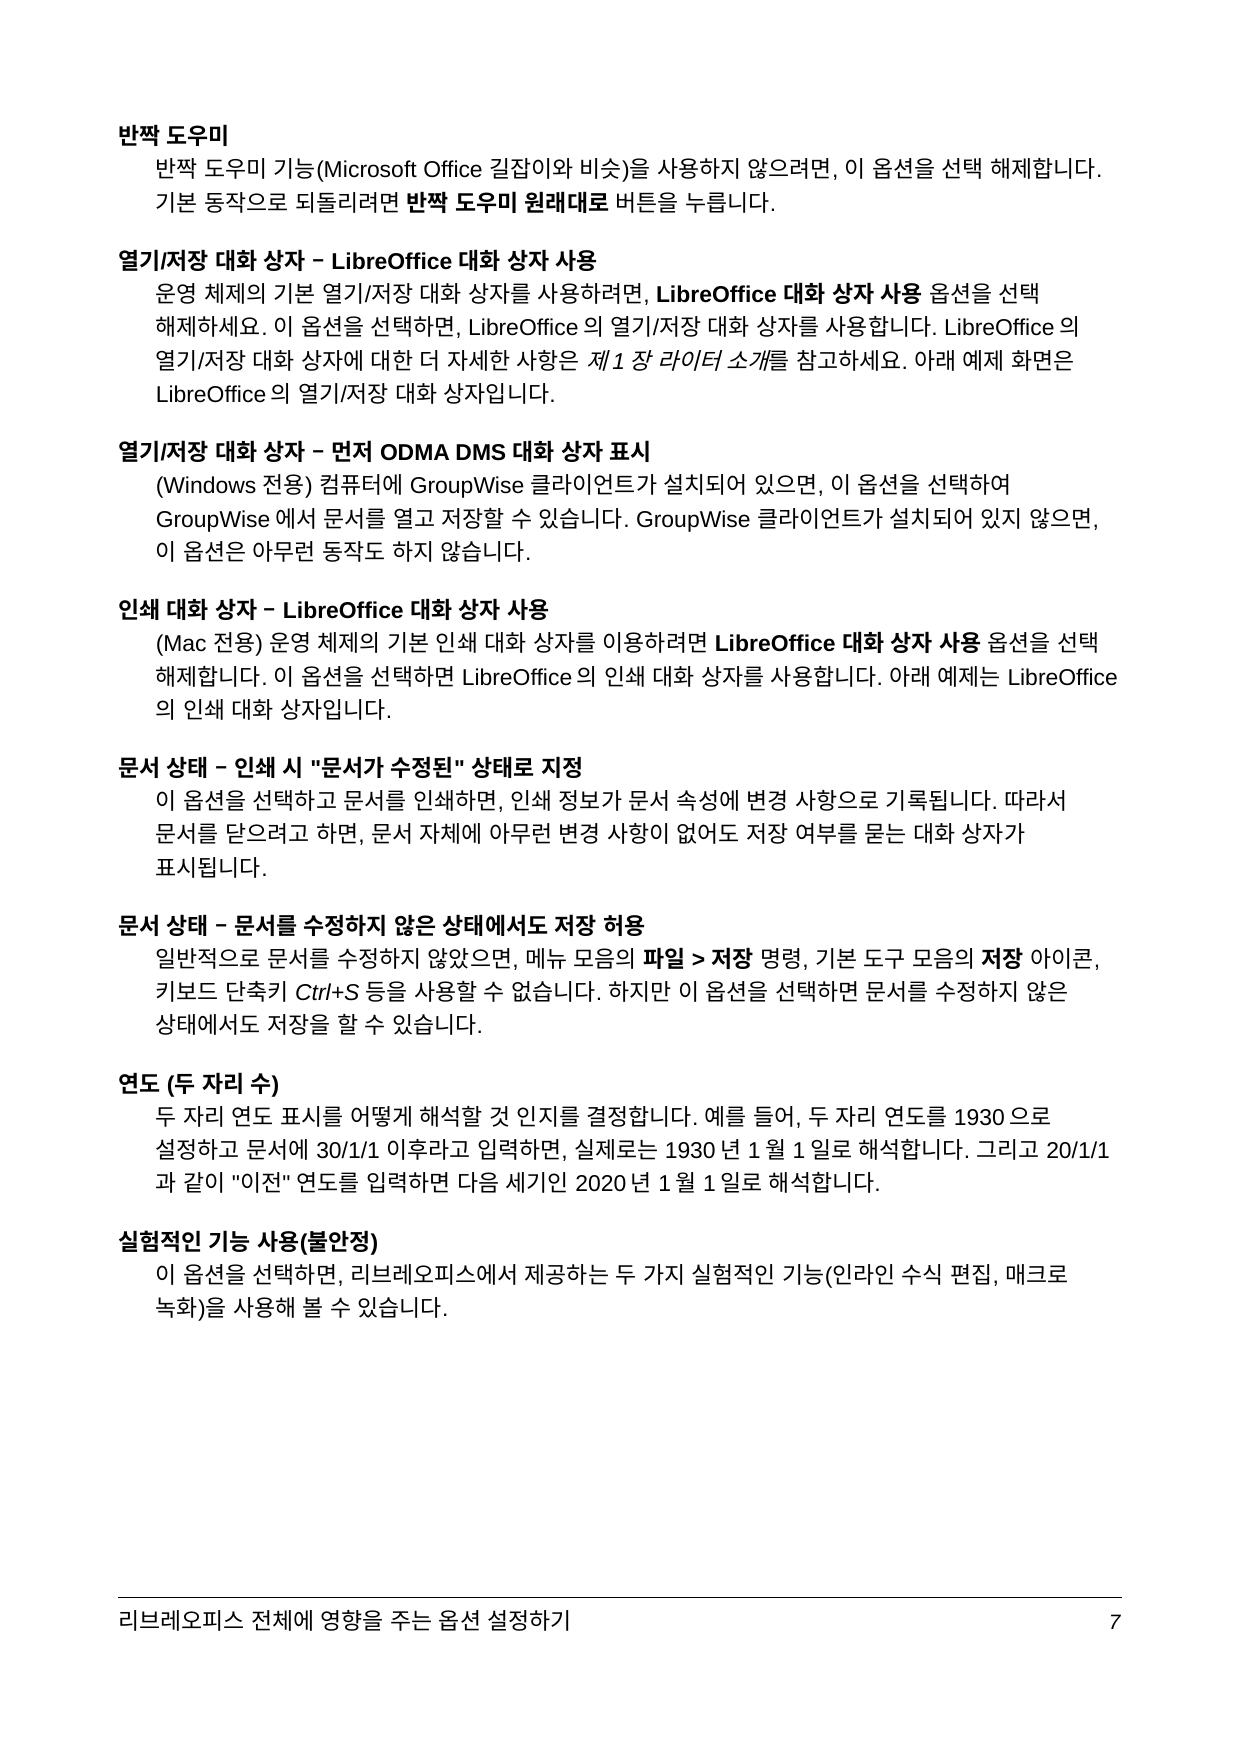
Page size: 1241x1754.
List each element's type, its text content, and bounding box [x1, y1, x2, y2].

text 문서 상태 – 인쇄 시 "문서가 수정된" 상태로 지정 [118, 750, 1122, 783]
text 문서 상태 – 문서를 수정하지 않은 상태에서도 저장 허용 [118, 908, 1122, 941]
text (Windows 전용) 컴퓨터에 GroupWise 클라이언트가 설치되어 있으면, 이 옵션을 선택하여 GroupWise에서 문서를 열고 저장할 수 있습니다. GroupWise 클라이언트가 설치되어 있지 않으면, 이 옵션은 아무런 동작도 하지 않습니다. [156, 467, 1122, 567]
text 이 옵션을 선택하고 문서를 인쇄하면, 인쇄 정보가 문서 속성에 변경 사항으로 기록됩니다. 따라서 문서를 닫으려고 하면, 문서 자체에 아무런 변경 사항이 없어도 저장 여부를 묻는 대화 상자가 표시됩니다. [156, 783, 1122, 883]
text 반짝 도우미 기능(Microsoft Office 길잡이와 비슷)을 사용하지 않으려면, 이 옵션을 선택 해제합니다. 기본 동작으로 되돌리려면 반짝 도우미 원래대로 버튼을 누릅니다. [156, 151, 1122, 218]
text 실험적인 기능 사용(불안정) [118, 1223, 1122, 1257]
text 연도 (두 자리 수) [118, 1066, 1122, 1099]
text 인쇄 대화 상자 – LibreOffice 대화 상자 사용 [118, 592, 1122, 625]
text 운영 체제의 기본 열기/저장 대화 상자를 사용하려면, LibreOffice 대화 상자 사용 옵션을 선택 해제하세요. 이 옵션을 선택하면, LibreOffice의 열기/저장 대화 상자를 사용합니다. LibreOffice의 열기/저장 대화 상자에 대한 더 자세한 사항은 제1장 라이터 소개를 참고하세요. 아래 예제 화면은 LibreOffice의 열기/저장 대화 상자입니다. [156, 276, 1122, 409]
text (Mac 전용) 운영 체제의 기본 인쇄 대화 상자를 이용하려면 LibreOffice 대화 상자 사용 옵션을 선택 해제합니다. 이 옵션을 선택하면 LibreOffice의 인쇄 대화 상자를 사용합니다. 아래 예제는 LibreOffice의 인쇄 대화 상자입니다. [156, 625, 1122, 725]
text 반짝 도우미 [118, 118, 1122, 151]
text 두 자리 연도 표시를 어떻게 해석할 것 인지를 결정합니다. 예를 들어, 두 자리 연도를 1930으로 설정하고 문서에 30/1/1 이후라고 입력하면, 실제로는 1930년 1월 1일로 해석합니다. 그리고 20/1/1과 같이 "이전" 연도를 입력하면 다음 세기인 2020년 1월 1일로 해석합니다. [156, 1099, 1122, 1198]
text 열기/저장 대화 상자 – 먼저 ODMA DMS 대화 상자 표시 [118, 434, 1122, 467]
text 이 옵션을 선택하면, 리브레오피스에서 제공하는 두 가지 실험적인 기능(인라인 수식 편집, 매크로 녹화)을 사용해 볼 수 있습니다. [156, 1257, 1122, 1323]
text 열기/저장 대화 상자 – LibreOffice 대화 상자 사용 [118, 243, 1122, 276]
text 일반적으로 문서를 수정하지 않았으면, 메뉴 모음의 파일 > 저장 명령, 기본 도구 모음의 저장 아이콘, 키보드 단축키 Ctrl+S 등을 사용할 수 없습니다. 하지만 이 옵션을 선택하면 문서를 수정하지 않은 상태에서도 저장을 할 수 있습니다. [156, 941, 1122, 1041]
